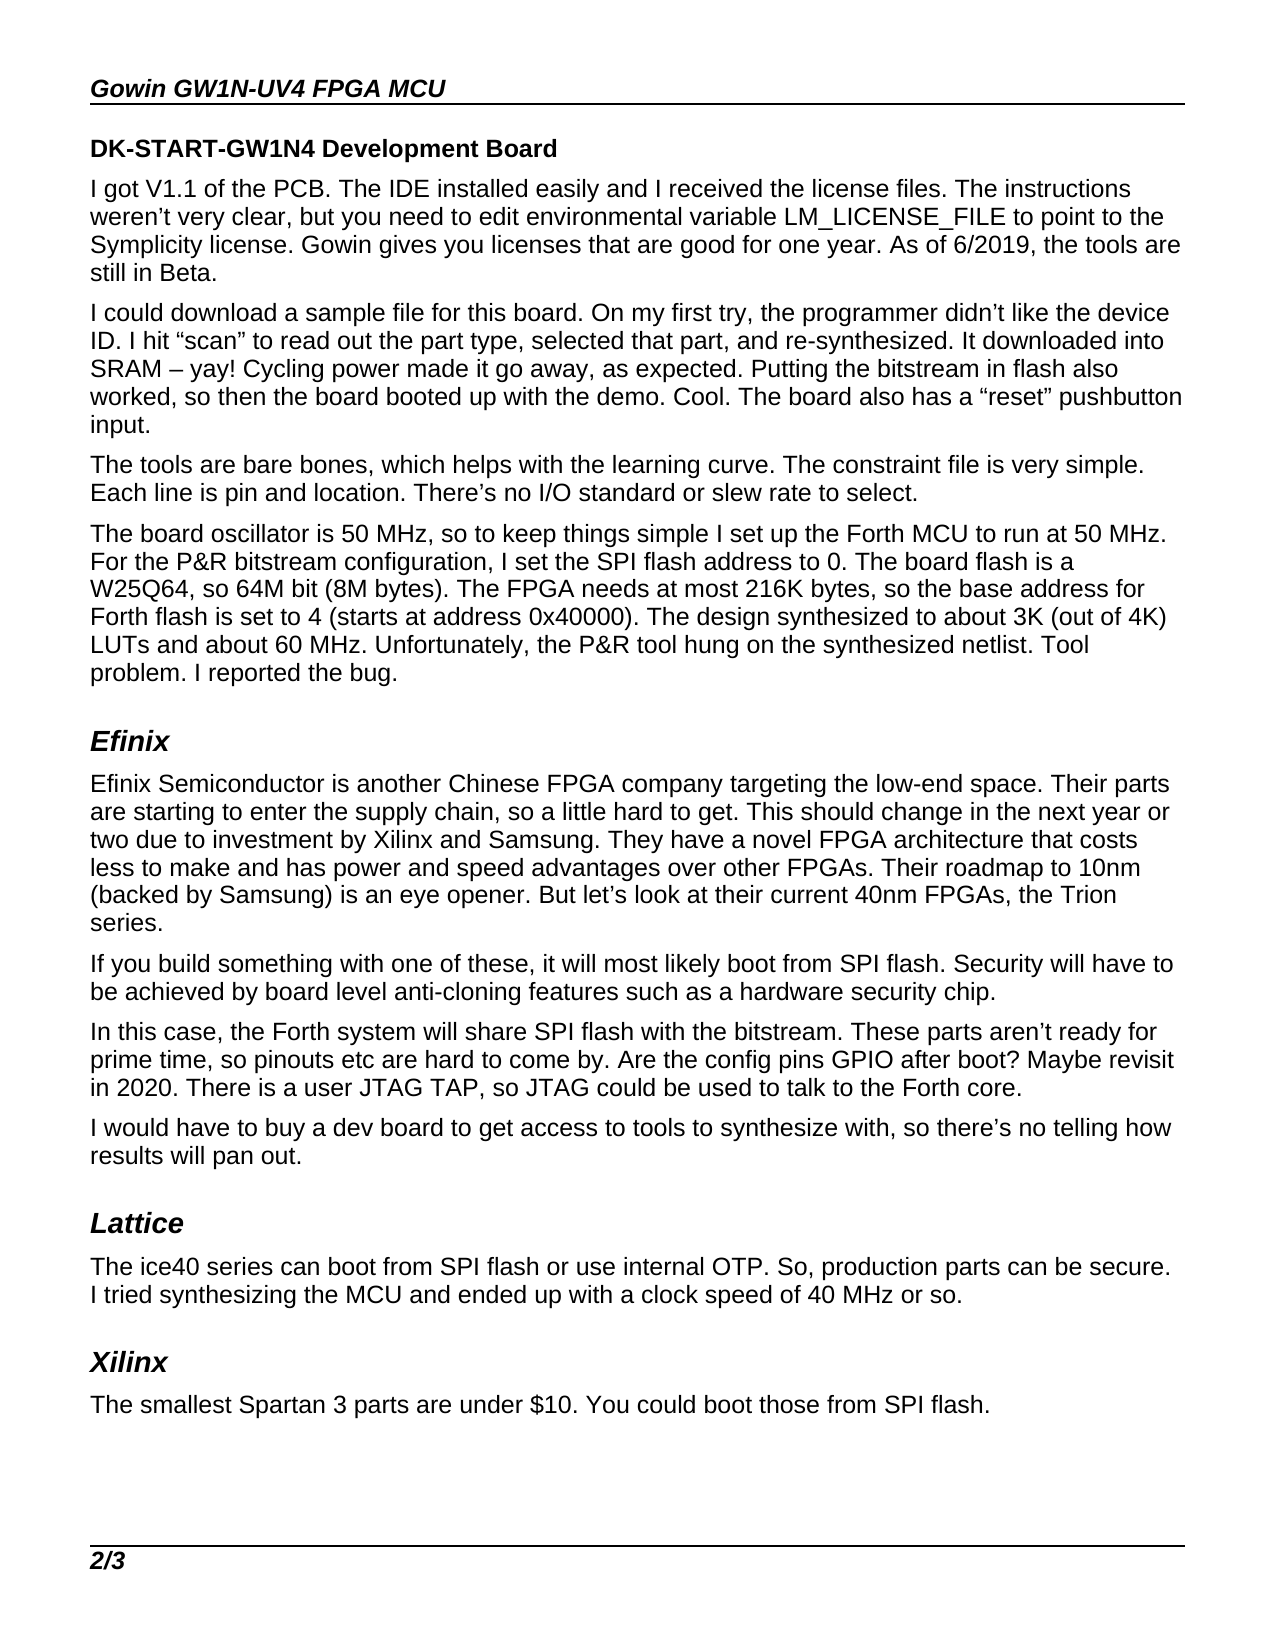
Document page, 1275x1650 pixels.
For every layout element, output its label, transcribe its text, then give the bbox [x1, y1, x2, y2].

text The smallest Spartan 3 parts are under $10. You could boot those from SPI flash. [90, 1391, 1185, 1419]
text I got V1.1 of the PCB. The IDE installed easily and I received the license files. The instructions weren’t very clear, but you need to edit environmental variable LM_LICENSE_FILE to point to the Symplicity license. Gowin gives you licenses that are good for one year. As of 6/2019, the tools are still in Beta. [90, 175, 1185, 287]
text The tools are bare bones, which helps with the learning curve. The constraint file is very simple. Each line is pin and location. There’s no I/O standard or slew rate to select. [90, 451, 1185, 507]
subtitle Xilinx [90, 1346, 1185, 1378]
subtitle DK-START-GW1N4 Development Board [90, 134, 1185, 162]
text If you build something with one of these, it will most likely boot from SPI flash. Security will have to be achieved by board level anti-cloning features such as a hardware security chip. [90, 949, 1185, 1005]
text The ice40 series can boot from SPI flash or use internal OTP. So, production parts can be secure. I tried synthesizing the MCU and ended up with a clock speed of 40 MHz or so. [90, 1253, 1185, 1308]
text In this case, the Forth system will share SPI flash with the bitstream. These parts aren’t ready for prime time, so pinouts etc are hard to come by. Are the config pins GPIO after boot? Maybe revisit in 2020. There is a user JTAG TAP, so JTAG could be used to talk to the Forth core. [90, 1018, 1185, 1102]
text I could download a sample file for this board. On my first try, the programmer didn’t like the device ID. I hit “scan” to read out the part type, selected that part, and re-synthesized. It downloaded into SRAM – yay! Cycling power made it go away, as expected. Putting the bitstream in flash also worked, so then the board booted up with the demo. Cool. The board also has a “reset” pushbutton input. [90, 299, 1185, 439]
subtitle Lattice [90, 1207, 1185, 1240]
text The board oscillator is 50 MHz, so to keep things simple I set up the Forth MCU to run at 50 MHz. For the P&R bitstream configuration, I set the SPI flash address to 0. The board flash is a W25Q64, so 64M bit (8M bytes). The FPGA needs at most 216K bytes, so the base address for Forth flash is set to 4 (starts at address 0x40000). The design synthesized to about 3K (out of 4K) LUTs and about 60 MHz. Unfortunately, the P&R tool hung on the synthesized netlist. Tool problem. I reported the bug. [90, 519, 1185, 687]
text I would have to buy a dev board to get access to tools to synthesize with, so there’s no telling how results will pan out. [90, 1114, 1185, 1170]
subtitle Efinix [90, 724, 1185, 757]
text Efinix Semiconductor is another Chinese FPGA company targeting the low-end space. Their parts are starting to enter the supply chain, so a little hard to get. This should change in the next year or two due to investment by Xilinx and Samsung. They have a novel FPGA architecture that costs less to make and has power and speed advantages over other FPGAs. Their roadmap to 10nm (backed by Samsung) is an eye opener. But let’s look at their current 40nm FPGAs, the Trion series. [90, 769, 1185, 937]
